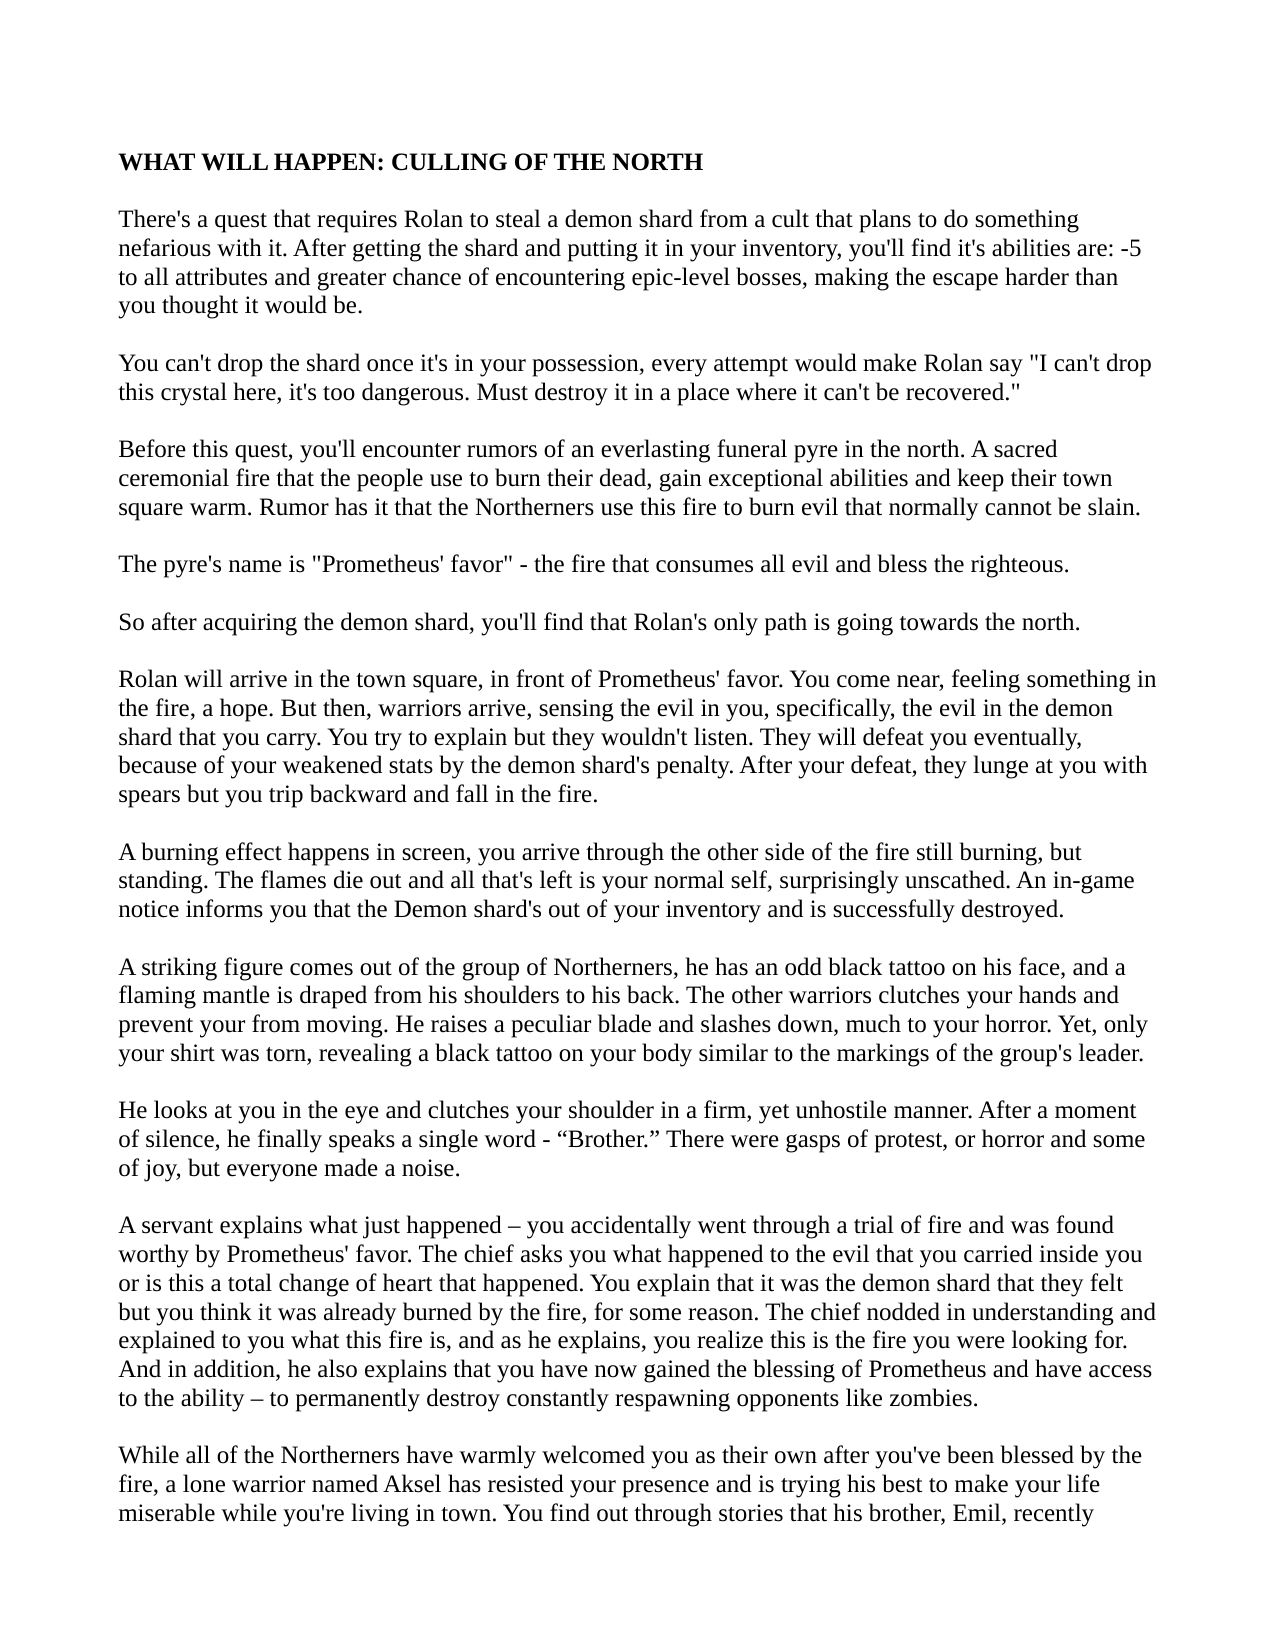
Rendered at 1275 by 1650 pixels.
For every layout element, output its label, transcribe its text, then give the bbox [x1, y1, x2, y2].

text You can't drop the shard once it's in your possession, every attempt would make Rolan say "I can't drop this crystal here, it's too dangerous. Must destroy it in a place where it can't be recovered." [118, 348, 1157, 406]
text WHAT WILL HAPPEN: CULLING OF THE NORTH [118, 147, 1157, 176]
text A burning effect happens in screen, you arrive through the other side of the fire still burning, but standing. The flames die out and all that's left is your normal self, surprisingly unscathed. An in-game notice informs you that the Demon shard's out of your inventory and is successfully destroyed. [118, 837, 1157, 923]
text The pyre's name is "Prometheus' favor" - the fire that consumes all evil and bless the righteous. [118, 549, 1157, 578]
text Before this quest, you'll encounter rumors of an everlasting funeral pyre in the north. A sacred ceremonial fire that the people use to burn their dead, gain exceptional abilities and keep their town square warm. Rumor has it that the Northerners use this fire to burn evil that normally cannot be slain. [118, 434, 1157, 521]
text He looks at you in the eye and clutches your shoulder in a firm, yet unhostile manner. After a moment of silence, he finally speaks a single word - “Brother.” There were gasps of protest, or horror and some of joy, but everyone made a noise. [118, 1096, 1157, 1182]
text A striking figure comes out of the group of Northerners, he has an odd black tattoo on his face, and a flaming mantle is draped from his shoulders to his back. The other warriors clutches your hands and prevent your from moving. He raises a peculiar blade and slashes down, much to your horror. Yet, only your shirt was torn, revealing a black tattoo on your body similar to the markings of the group's leader. [118, 952, 1157, 1067]
text There's a quest that requires Rolan to steal a demon shard from a cult that plans to do something nefarious with it. After getting the shard and putting it in your inventory, you'll find it's abilities are: -5 to all attributes and greater chance of encountering epic-level bosses, making the escape harder than you thought it would be. [118, 204, 1157, 319]
text So after acquiring the demon shard, you'll find that Rolan's only path is going towards the north. [118, 607, 1157, 636]
text Rolan will arrive in the town square, in front of Prometheus' favor. You come near, feeling something in the fire, a hope. But then, warriors arrive, sensing the evil in you, specifically, the evil in the demon shard that you carry. You try to explain but they wouldn't listen. They will defeat you eventually, because of your weakened stats by the demon shard's penalty. After your defeat, they lunge at you with spears but you trip backward and fall in the fire. [118, 664, 1157, 808]
text While all of the Northerners have warmly welcomed you as their own after you've been blessed by the fire, a lone warrior named Aksel has resisted your presence and is trying his best to make your life miserable while you're living in town. You find out through stories that his brother, Emil, recently [118, 1441, 1157, 1527]
text A servant explains what just happened – you accidentally went through a trial of fire and was found worthy by Prometheus' favor. The chief asks you what happened to the evil that you carried inside you or is this a total change of heart that happened. You explain that it was the demon shard that they felt but you think it was already burned by the fire, for some reason. The chief nodded in understanding and explained to you what this fire is, and as he explains, you realize this is the fire you were looking for. And in addition, he also explains that you have now gained the blessing of Prometheus and have access to the ability – to permanently destroy constantly respawning opponents like zombies. [118, 1211, 1157, 1412]
